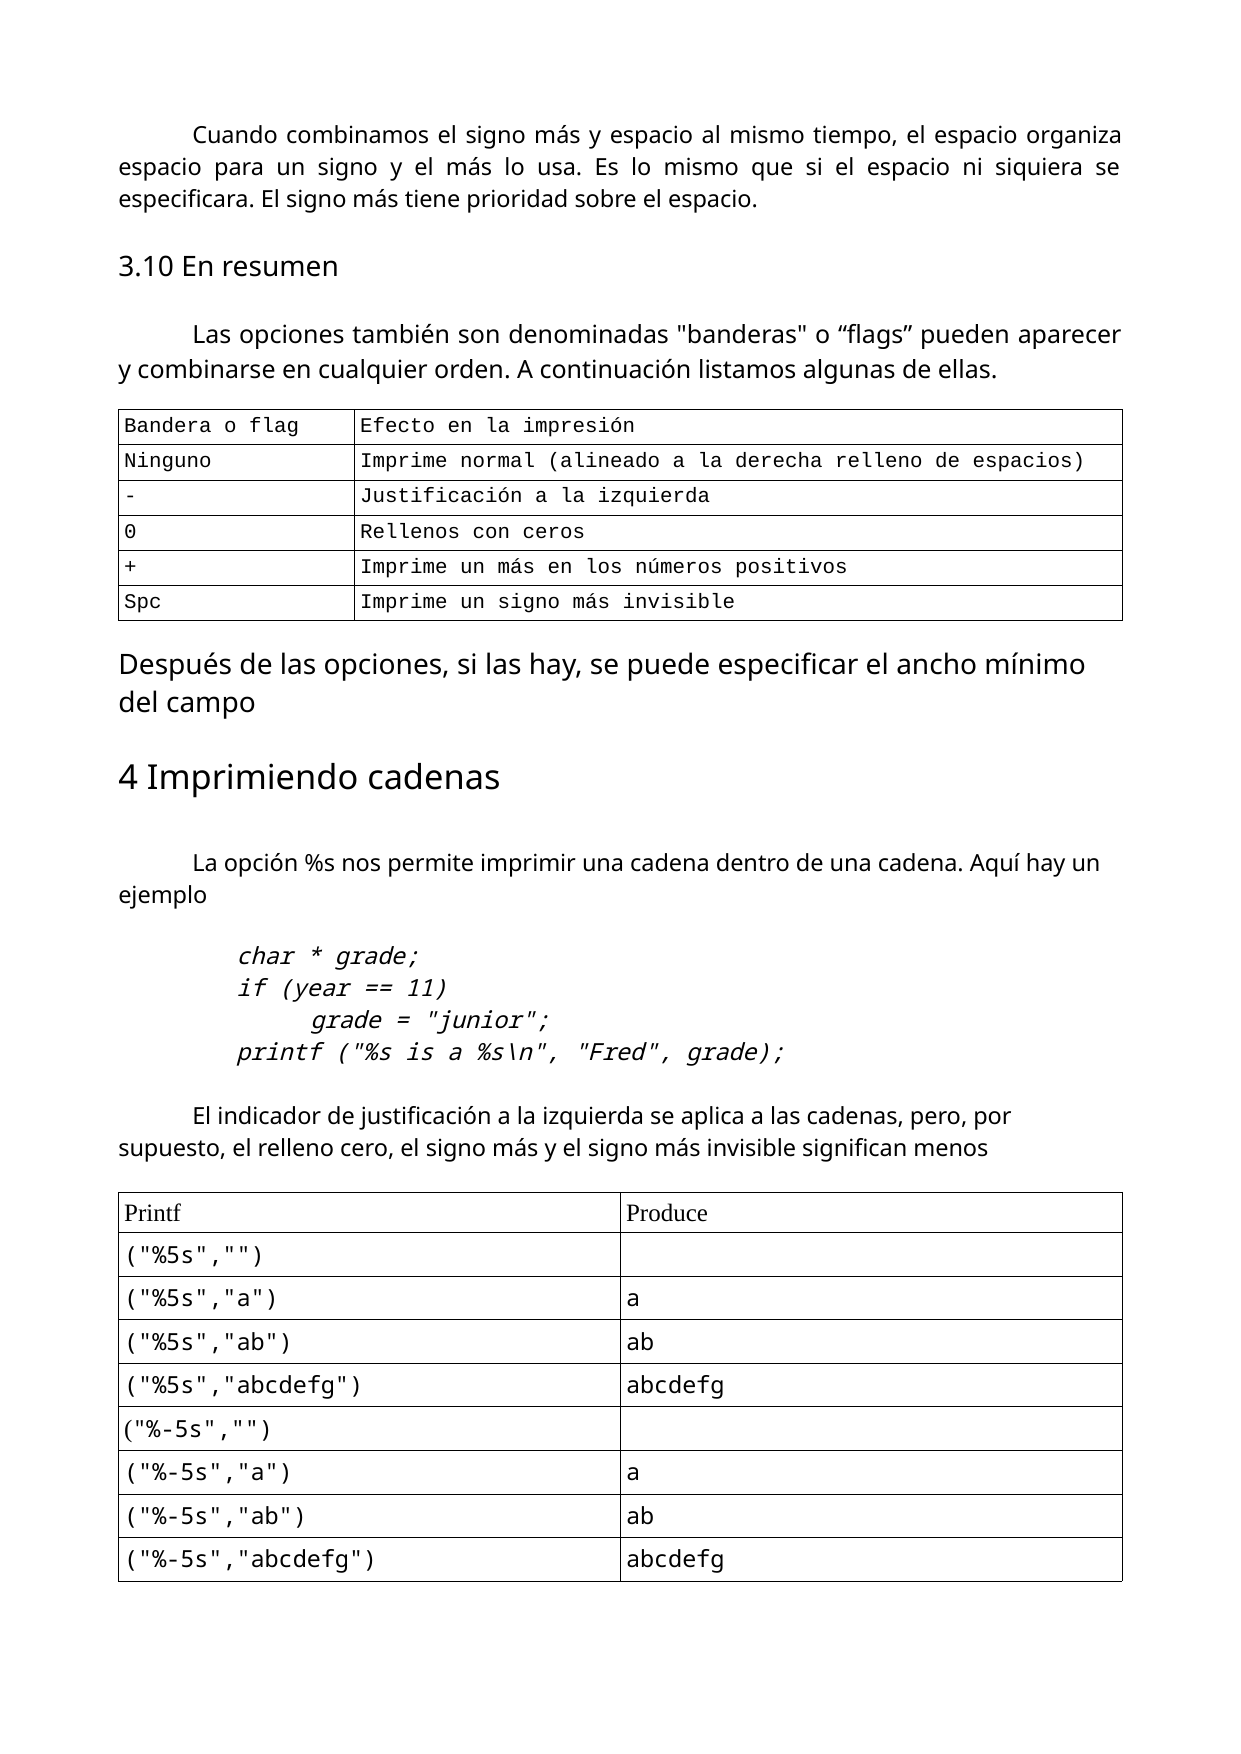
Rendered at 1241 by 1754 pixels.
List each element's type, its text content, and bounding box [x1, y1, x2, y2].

table_cell abcdefg [621, 1538, 1122, 1581]
text Cuando combinamos el signo más y espacio al mismo tiempo, el espacio organiza espacio para un signo y el más lo usa. Es lo mismo que si el espacio ni siquiera se especificara. El signo más tiene prioridad sobre el espacio. [118, 118, 1122, 214]
table_cell ("%-5s","ab") [119, 1495, 620, 1537]
table_cell ab [621, 1495, 1122, 1537]
table_cell a [621, 1451, 1122, 1493]
table_cell Spc [119, 586, 354, 620]
table_cell ("%-5s","abcdefg") [119, 1538, 620, 1581]
table_cell [621, 1233, 1122, 1276]
table_cell ("%-5s","a") [119, 1451, 620, 1493]
text Las opciones también son denominadas "banderas" o “flags” pueden aparecer y combinarse en cualquier orden. A continuación listamos algunas de ellas. [118, 313, 1122, 386]
text El indicador de justificación a la izquierda se aplica a las cadenas, pero, por supuesto, el relleno cero, el signo más y el signo más invisible significan menos [118, 1099, 1122, 1163]
table_header Printf [119, 1193, 620, 1232]
table_cell Imprime un signo más invisible [355, 586, 1122, 620]
table_header Produce [621, 1193, 1122, 1232]
table_cell ("%5s","a") [119, 1277, 620, 1319]
table_cell ("%5s","abcdefg") [119, 1364, 620, 1406]
table_cell [621, 1407, 1122, 1450]
text La opción %s nos permite imprimir una cadena dentro de una cadena. Aquí hay un ejemplo [118, 847, 1122, 911]
text if (year == 11) [236, 971, 1122, 1003]
table_cell ("%-5s","") [119, 1407, 620, 1450]
table_cell a [621, 1277, 1122, 1319]
text printf ("%s is a %s\n", "Fred", grade); [236, 1035, 1122, 1067]
table_cell 0 [119, 516, 354, 550]
text grade = "junior"; [236, 1003, 1122, 1035]
table_cell Ninguno [119, 445, 354, 479]
table_cell ("%5s","") [119, 1233, 620, 1276]
table_cell Rellenos con ceros [355, 516, 1122, 550]
table_cell + [119, 551, 354, 585]
text Después de las opciones, si las hay, se puede especificar el ancho mínimo del campo [118, 644, 1122, 721]
table_cell ("%5s","ab") [119, 1320, 620, 1363]
table_cell abcdefg [621, 1364, 1122, 1406]
table_cell Imprime un más en los números positivos [355, 551, 1122, 585]
table_cell Imprime normal (alineado a la derecha relleno de espacios) [355, 445, 1122, 479]
table_cell Justificación a la izquierda [355, 481, 1122, 515]
table_header Efecto en la impresión [355, 410, 1122, 444]
text char * grade; [236, 939, 1122, 971]
text 4 Imprimiendo cadenas [118, 753, 1122, 800]
table_cell ab [621, 1320, 1122, 1363]
table_cell - [119, 481, 354, 515]
text 3.10 En resumen [118, 246, 1122, 284]
table_header Bandera o flag [119, 410, 354, 444]
